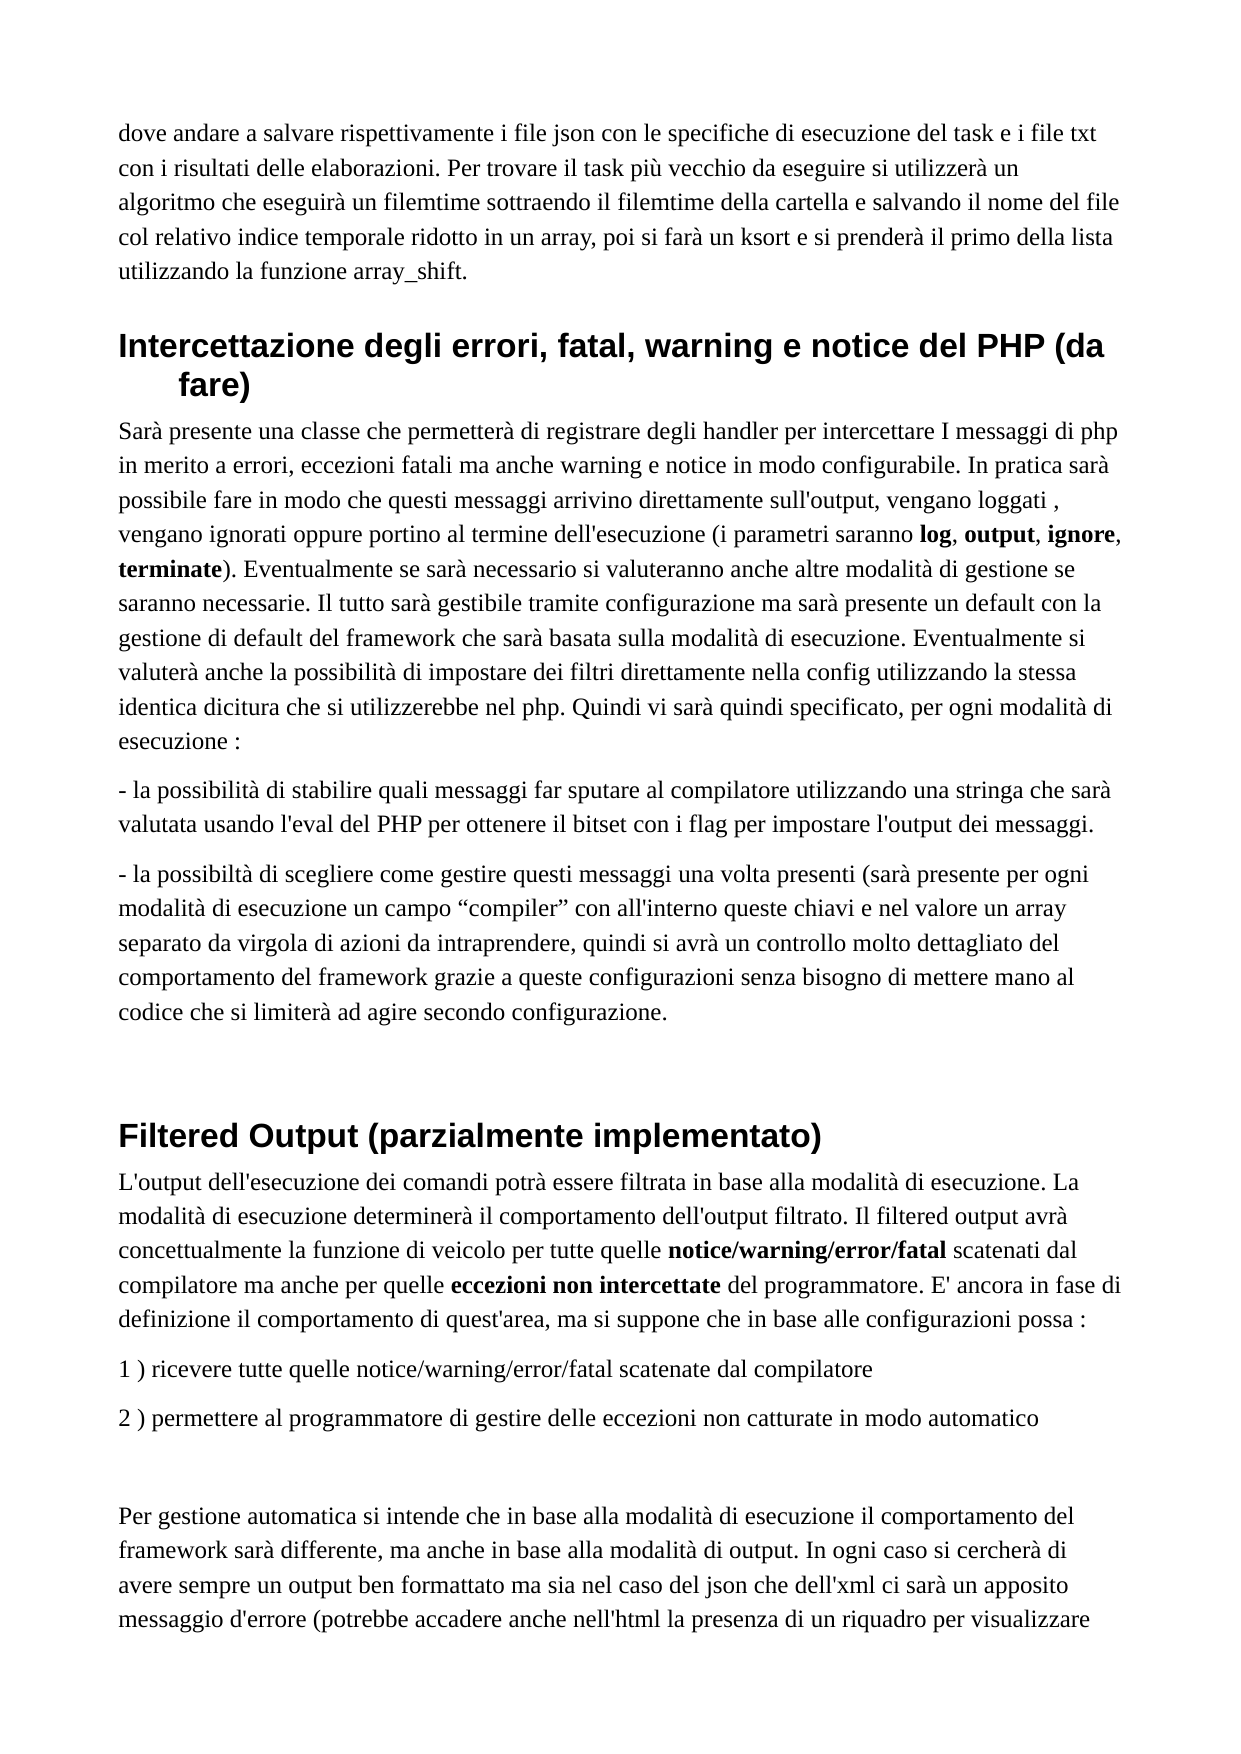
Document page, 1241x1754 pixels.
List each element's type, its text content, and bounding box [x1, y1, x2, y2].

subtitle Filtered Output (parzialmente implementato) [118, 1116, 1122, 1154]
text - la possibiltà di scegliere come gestire questi messaggi una volta presenti (sarà presente per ogni modalità di esecuzione un campo “compiler” con all'interno queste chiavi e nel valore un array separato da virgola di azioni da intraprendere, quindi si avrà un controllo molto dettagliato del comportamento del framework grazie a queste configurazioni senza bisogno di mettere mano al codice che si limiterà ad agire secondo configurazione. [118, 859, 1122, 1025]
subtitle Intercettazione degli errori, fatal, warning e notice del PHP (da fare) [118, 326, 1122, 403]
text Per gestione automatica si intende che in base alla modalità di esecuzione il comportamento del framework sarà differente, ma anche in base alla modalità di output. In ogni caso si cercherà di avere sempre un output ben formattato ma sia nel caso del json che dell'xml ci sarà un apposito messaggio d'errore (potrebbe accadere anche nell'html la presenza di un riquadro per visualizzare [118, 1501, 1122, 1633]
text dove andare a salvare rispettivamente i file json con le specifiche di esecuzione del task e i file txt con i risultati delle elaborazioni. Per trovare il task più vecchio da eseguire si utilizzerà un algoritmo che eseguirà un filemtime sottraendo il filemtime della cartella e salvando il nome del file col relativo indice temporale ridotto in un array, poi si farà un ksort e si prenderà il primo della lista utilizzando la funzione array_shift. [118, 118, 1122, 285]
text Sarà presente una classe che permetterà di registrare degli handler per intercettare I messaggi di php in merito a errori, eccezioni fatali ma anche warning e notice in modo configurabile. In pratica sarà possibile fare in modo che questi messaggi arrivino direttamente sull'output, vengano loggati , vengano ignorati oppure portino al termine dell'esecuzione (i parametri saranno log, output, ignore, terminate). Eventualmente se sarà necessario si valuteranno anche altre modalità di gestione se saranno necessarie. Il tutto sarà gestibile tramite configurazione ma sarà presente un default con la gestione di default del framework che sarà basata sulla modalità di esecuzione. Eventualmente si valuterà anche la possibilità di impostare dei filtri direttamente nella config utilizzando la stessa identica dicitura che si utilizzerebbe nel php. Quindi vi sarà quindi specificato, per ogni modalità di esecuzione : [118, 416, 1122, 755]
text - la possibilità di stabilire quali messaggi far sputare al compilatore utilizzando una stringa che sarà valutata usando l'eval del PHP per ottenere il bitset con i flag per impostare l'output dei messaggi. [118, 775, 1122, 838]
text L'output dell'esecuzione dei comandi potrà essere filtrata in base alla modalità di esecuzione. La modalità di esecuzione determinerà il comportamento dell'output filtrato. Il filtered output avrà concettualmente la funzione di veicolo per tutte quelle notice/warning/error/fatal scatenati dal compilatore ma anche per quelle eccezioni non intercettate del programmatore. E' ancora in fase di definizione il comportamento di quest'area, ma si suppone che in base alle configurazioni possa : [118, 1167, 1122, 1333]
text 2 ) permettere al programmatore di gestire delle eccezioni non catturate in modo automatico [118, 1403, 1122, 1431]
text 1 ) ricevere tutte quelle notice/warning/error/fatal scatenate dal compilatore [118, 1354, 1122, 1382]
